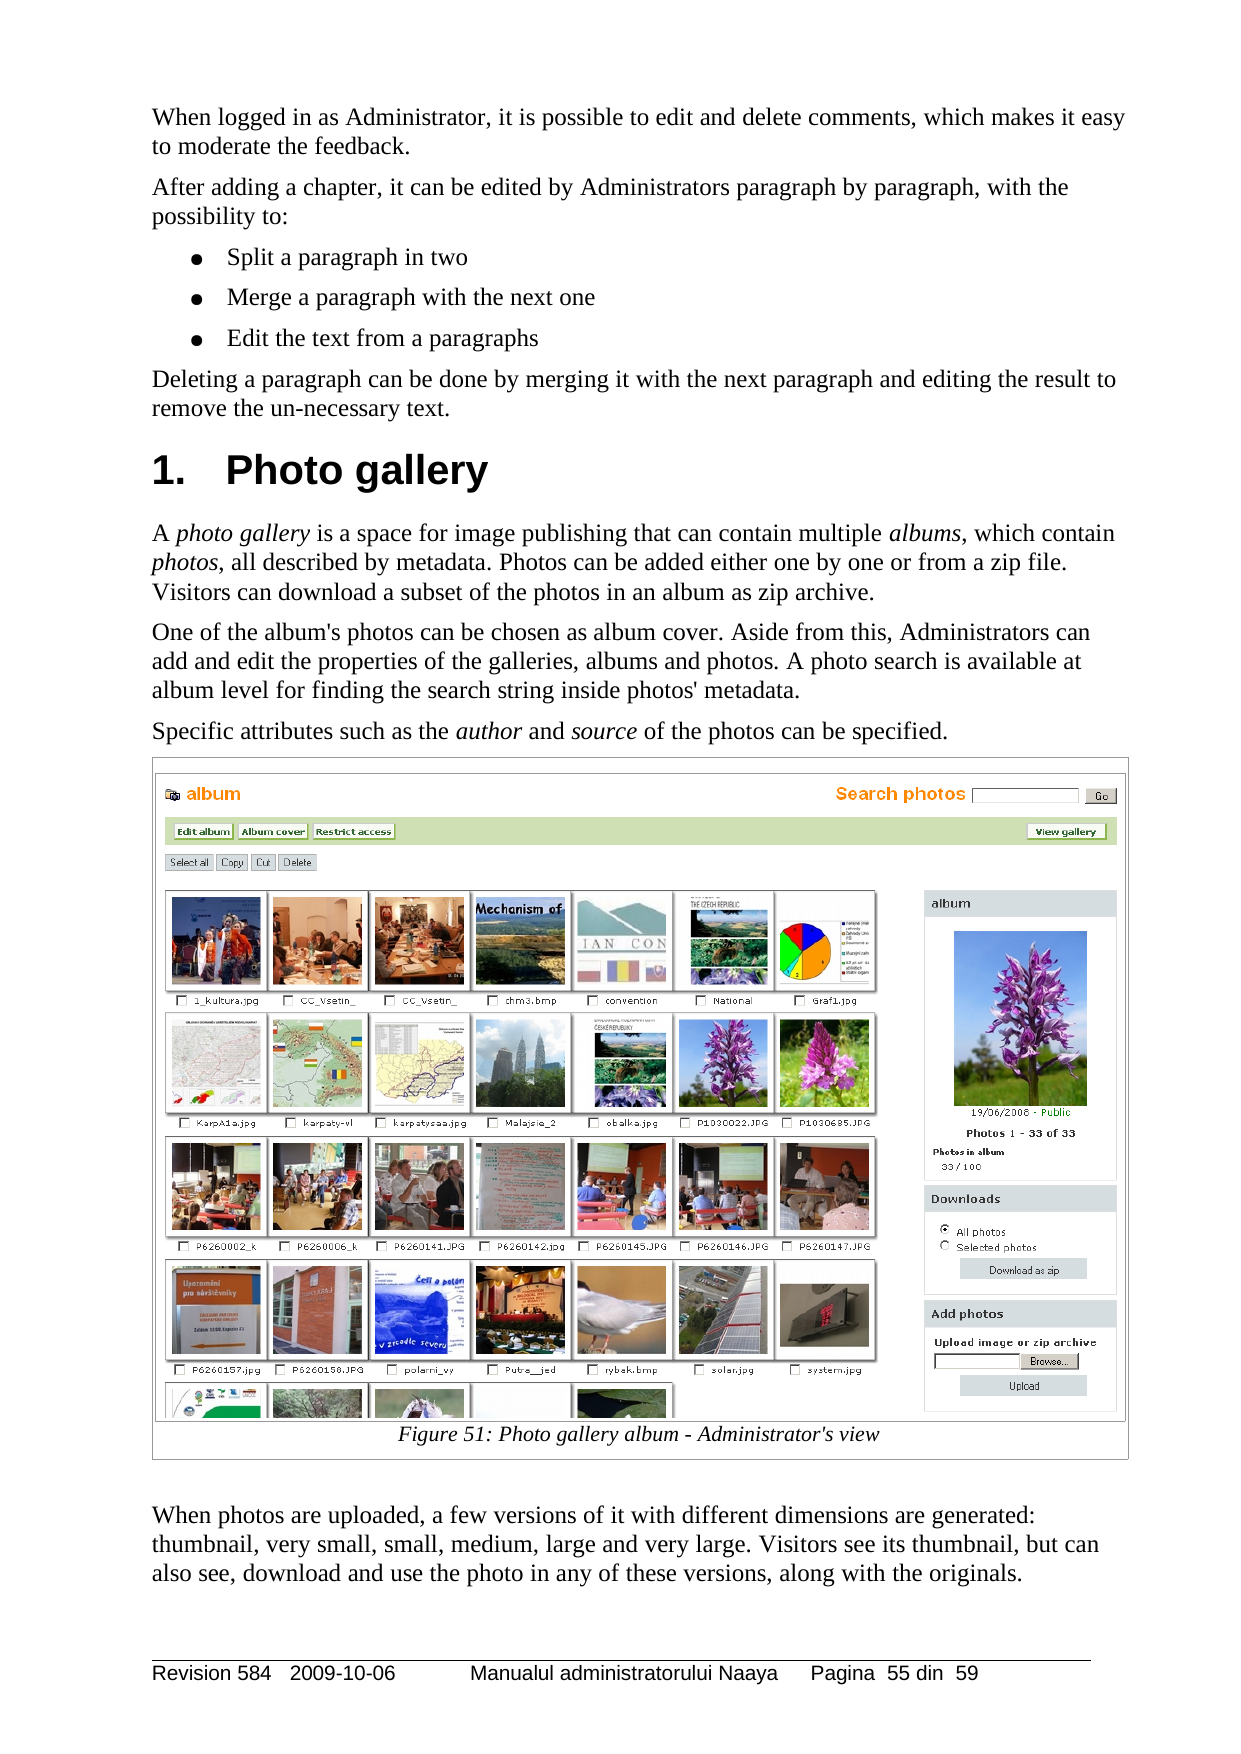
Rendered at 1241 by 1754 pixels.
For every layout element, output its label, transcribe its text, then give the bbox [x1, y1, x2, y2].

subtitle Photo gallery [151, 446, 1128, 493]
text A photo gallery is a space for image publishing that can contain multiple albums, which contain photos, all described by metadata. Photos can be added either one by one or from a zip file. Visitors can download a subset of the photos in an album as zip archive. [152, 518, 1128, 605]
text When logged in as Administrator, it is possible to edit and delete comments, which makes it easy to moderate the feedback. [152, 102, 1128, 160]
text Specific attributes such as the author and source of the photos can be specified. [152, 716, 1128, 745]
text Figure 51: Photo gallery album - Administrator's view [155, 1422, 1125, 1446]
text [156, 774, 1125, 1421]
text After adding a chapter, it can be edited by Administrators paragraph by paragraph, with the possibility to: [152, 171, 1128, 229]
list Edit the text from a paragraphs [189, 323, 1128, 352]
list Split a paragraph in two [189, 241, 1128, 270]
picture [158, 775, 1123, 1418]
list Merge a paragraph with the next one [189, 282, 1128, 311]
text One of the album's photos can be chosen as album cover. Aside from this, Administrators can add and edit the properties of the galleries, albums and photos. A photo search is available at album level for finding the search string inside photos' metadata. [152, 617, 1128, 704]
text When photos are uploaded, a few versions of it with different dimensions are generated: thumbnail, very small, small, medium, large and very large. Visitors see its thumbnail, but can also see, download and use the photo in any of these versions, along with the originals. [152, 1500, 1128, 1587]
text Deleting a paragraph can be done by merging it with the next paragraph and editing the result to remove the un-necessary text. [152, 364, 1128, 422]
